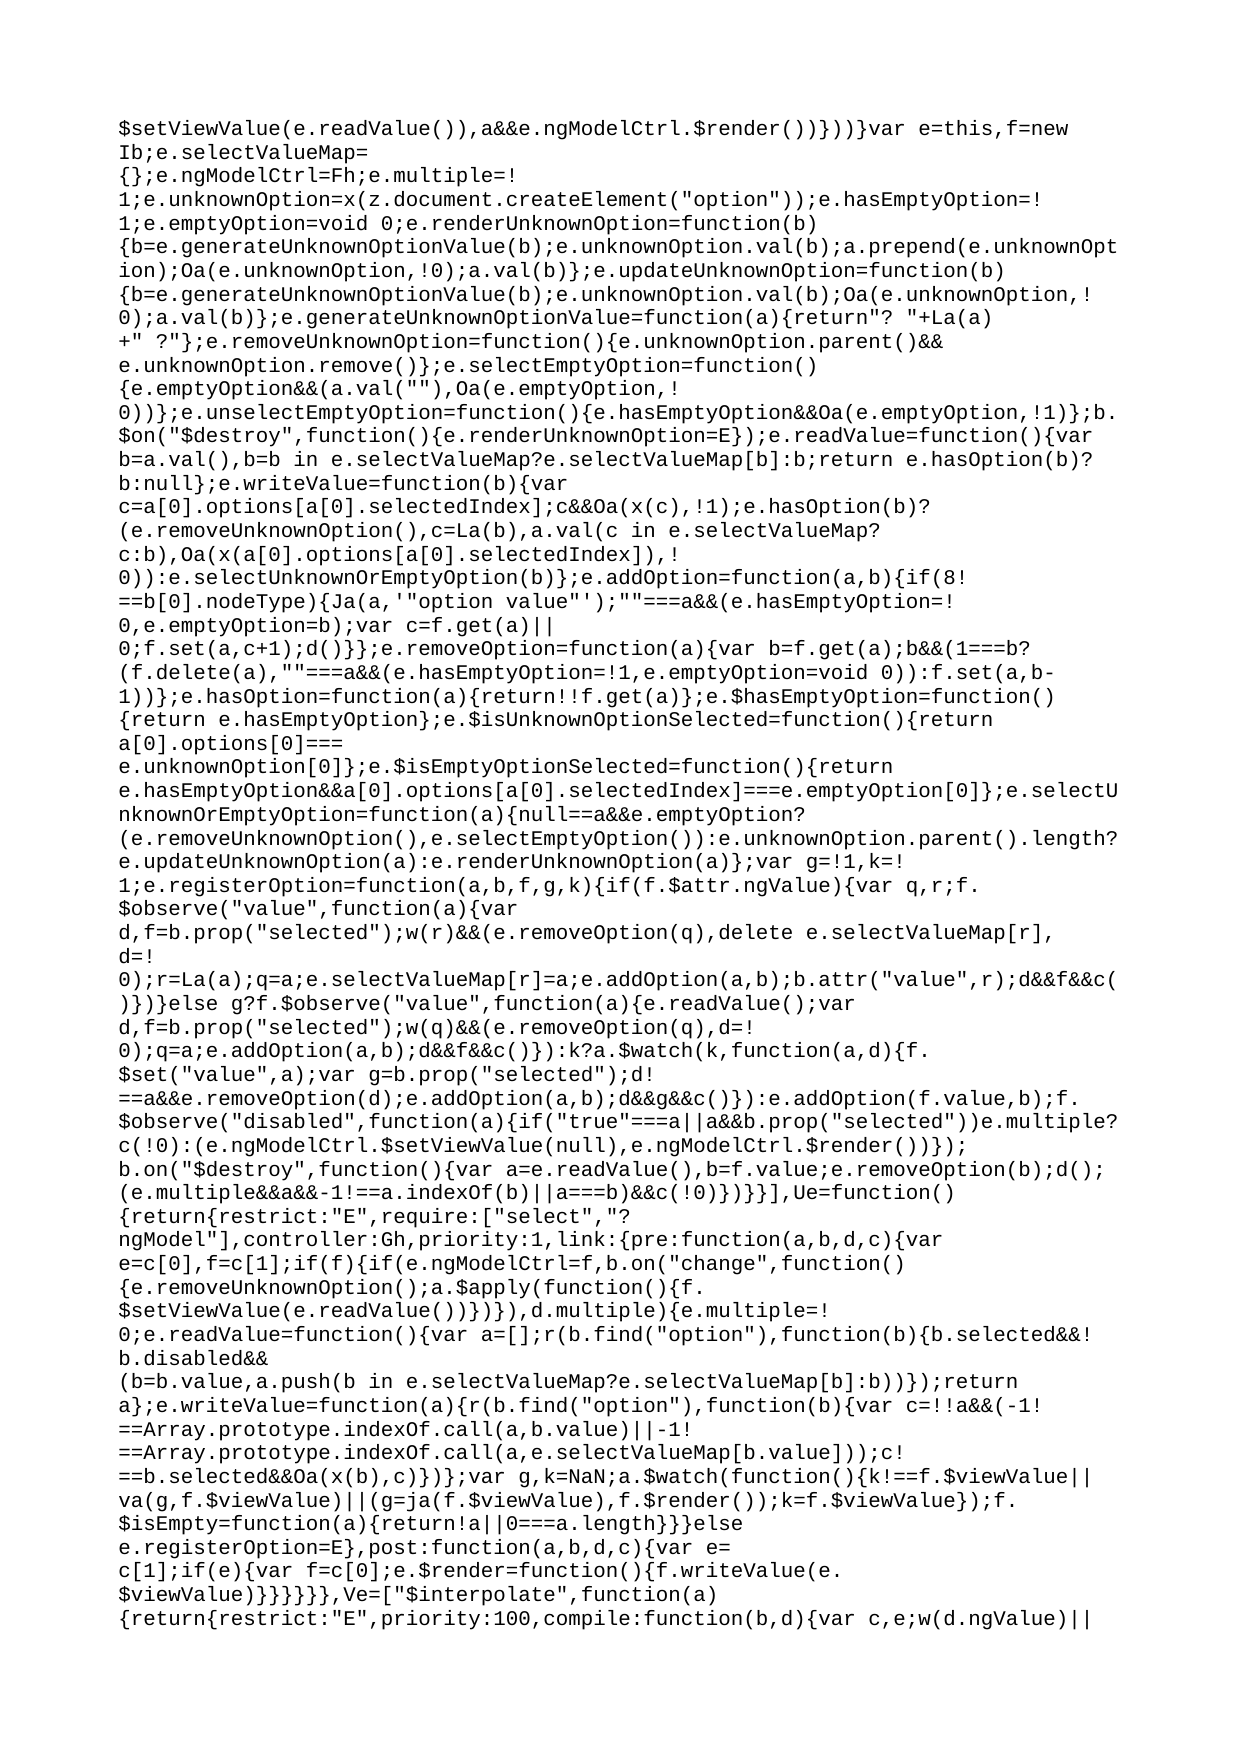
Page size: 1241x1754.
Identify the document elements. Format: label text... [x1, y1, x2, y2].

text {};e.ngModelCtrl=Fh;e.multiple=!1;e.unknownOption=x(z.document.createElement("option"));e.hasEmptyOption=!1;e.emptyOption=void 0;e.renderUnknownOption=function(b){b=e.generateUnknownOptionValue(b);e.unknownOption.val(b);a.prepend(e.unknownOption);Oa(e.unknownOption,!0);a.val(b)};e.updateUnknownOption=function(b){b=e.generateUnknownOptionValue(b);e.unknownOption.val(b);Oa(e.unknownOption,!0);a.val(b)};e.generateUnknownOptionValue=function(a){return"? "+La(a)+" ?"};e.removeUnknownOption=function(){e.unknownOption.parent()&& [118, 165, 1122, 354]
text e.unknownOption.remove()};e.selectEmptyOption=function(){e.emptyOption&&(a.val(""),Oa(e.emptyOption,!0))};e.unselectEmptyOption=function(){e.hasEmptyOption&&Oa(e.emptyOption,!1)};b.$on("$destroy",function(){e.renderUnknownOption=E});e.readValue=function(){var b=a.val(),b=b in e.selectValueMap?e.selectValueMap[b]:b;return e.hasOption(b)?b:null};e.writeValue=function(b){var c=a[0].options[a[0].selectedIndex];c&&Oa(x(c),!1);e.hasOption(b)?(e.removeUnknownOption(),c=La(b),a.val(c in e.selectValueMap? [118, 354, 1122, 544]
text b.on("$destroy",function(){var a=e.readValue(),b=f.value;e.removeOption(b);d();(e.multiple&&a&&-1!==a.indexOf(b)||a===b)&&c(!0)})}}],Ue=function(){return{restrict:"E",require:["select","?ngModel"],controller:Gh,priority:1,link:{pre:function(a,b,d,c){var e=c[0],f=c[1];if(f){if(e.ngModelCtrl=f,b.on("change",function(){e.removeUnknownOption();a.$apply(function(){f.$setViewValue(e.readValue())})}),d.multiple){e.multiple=!0;e.readValue=function(){var a=[];r(b.find("option"),function(b){b.selected&&!b.disabled&& [118, 1158, 1122, 1371]
text (b=b.value,a.push(b in e.selectValueMap?e.selectValueMap[b]:b))});return a};e.writeValue=function(a){r(b.find("option"),function(b){var c=!!a&&(-1!==Array.prototype.indexOf.call(a,b.value)||-1!==Array.prototype.indexOf.call(a,e.selectValueMap[b.value]));c!==b.selected&&Oa(x(b),c)})};var g,k=NaN;a.$watch(function(){k!==f.$viewValue||va(g,f.$viewValue)||(g=ja(f.$viewValue),f.$render());k=f.$viewValue});f.$isEmpty=function(a){return!a||0===a.length}}}else e.registerOption=E},post:function(a,b,d,c){var e= [118, 1371, 1122, 1561]
text e.unknownOption[0]};e.$isEmptyOptionSelected=function(){return e.hasEmptyOption&&a[0].options[a[0].selectedIndex]===e.emptyOption[0]};e.selectUnknownOrEmptyOption=function(a){null==a&&e.emptyOption?(e.removeUnknownOption(),e.selectEmptyOption()):e.unknownOption.parent().length?e.updateUnknownOption(a):e.renderUnknownOption(a)};var g=!1,k=!1;e.registerOption=function(a,b,f,g,k){if(f.$attr.ngValue){var q,r;f.$observe("value",function(a){var d,f=b.prop("selected");w(r)&&(e.removeOption(q),delete e.selectValueMap[r], [118, 757, 1122, 946]
text $setViewValue(e.readValue()),a&&e.ngModelCtrl.$render())}))}var e=this,f=new Ib;e.selectValueMap= [118, 118, 1122, 165]
text c:b),Oa(x(a[0].options[a[0].selectedIndex]),!0)):e.selectUnknownOrEmptyOption(b)};e.addOption=function(a,b){if(8!==b[0].nodeType){Ja(a,'"option value"');""===a&&(e.hasEmptyOption=!0,e.emptyOption=b);var c=f.get(a)||0;f.set(a,c+1);d()}};e.removeOption=function(a){var b=f.get(a);b&&(1===b?(f.delete(a),""===a&&(e.hasEmptyOption=!1,e.emptyOption=void 0)):f.set(a,b-1))};e.hasOption=function(a){return!!f.get(a)};e.$hasEmptyOption=function(){return e.hasEmptyOption};e.$isUnknownOptionSelected=function(){return a[0].options[0]=== [118, 544, 1122, 757]
text c[1];if(e){var f=c[0];e.$render=function(){f.writeValue(e.$viewValue)}}}}}},Ve=["$interpolate",function(a){return{restrict:"E",priority:100,compile:function(b,d){var c,e;w(d.ngValue)|| [118, 1561, 1122, 1631]
text d=!0);r=La(a);q=a;e.selectValueMap[r]=a;e.addOption(a,b);b.attr("value",r);d&&f&&c()})}else g?f.$observe("value",function(a){e.readValue();var d,f=b.prop("selected");w(q)&&(e.removeOption(q),d=!0);q=a;e.addOption(a,b);d&&f&&c()}):k?a.$watch(k,function(a,d){f.$set("value",a);var g=b.prop("selected");d!==a&&e.removeOption(d);e.addOption(a,b);d&&g&&c()}):e.addOption(f.value,b);f.$observe("disabled",function(a){if("true"===a||a&&b.prop("selected"))e.multiple?c(!0):(e.ngModelCtrl.$setViewValue(null),e.ngModelCtrl.$render())}); [118, 946, 1122, 1158]
